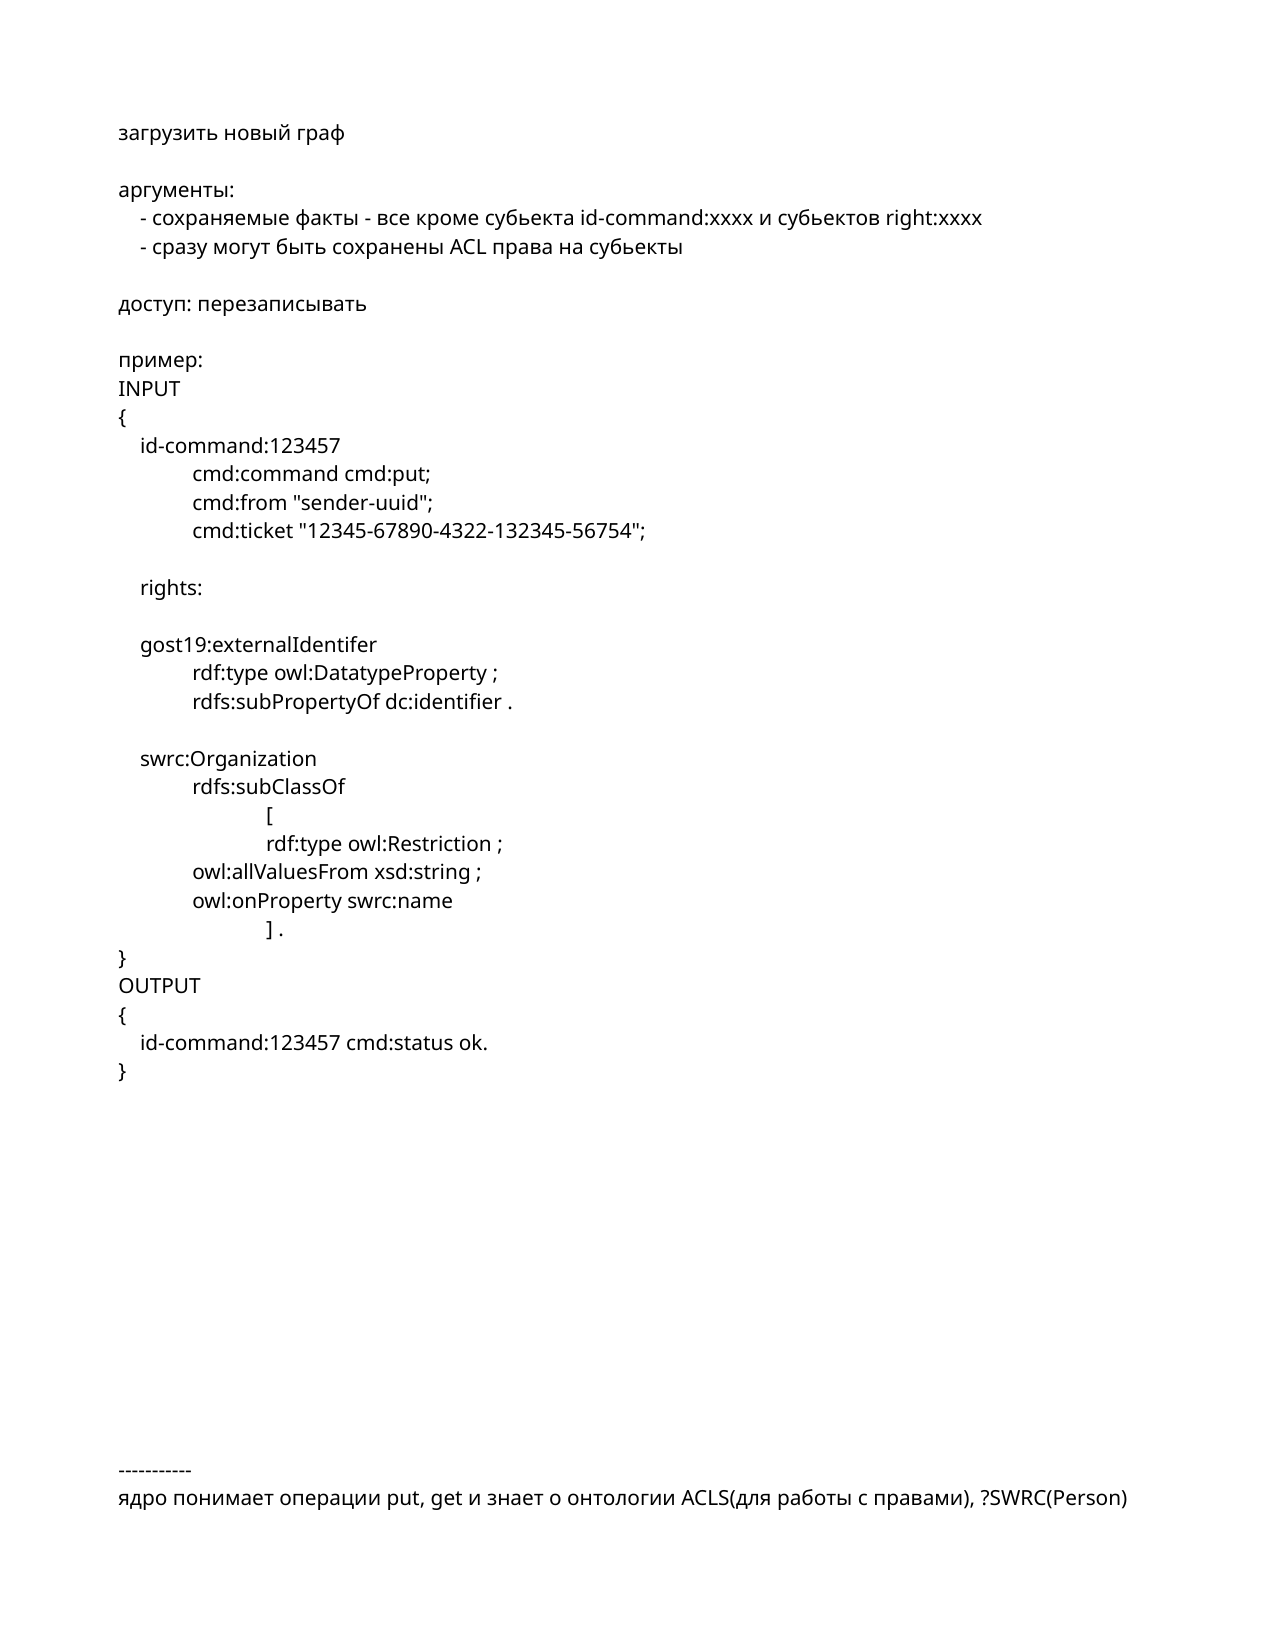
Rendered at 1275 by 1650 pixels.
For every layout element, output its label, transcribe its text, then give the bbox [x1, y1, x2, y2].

text загрузить новый граф [118, 118, 1157, 147]
text owl:onProperty swrc:name [118, 886, 1157, 914]
text cmd:from "sender-uuid"; [118, 488, 1157, 516]
text } [118, 943, 1157, 971]
text swrc:Organization [118, 744, 1157, 772]
text owl:allValuesFrom xsd:string ; [118, 857, 1157, 886]
text id-command:123457 cmd:status ok. [118, 1028, 1157, 1057]
text - сохраняемые факты - все кроме субьекта id-command:xxxx и субьектов right:xxxx [118, 203, 1157, 232]
text { [118, 402, 1157, 431]
text rdf:type owl:Restriction ; [118, 829, 1157, 857]
text OUTPUT [118, 971, 1157, 1000]
text rdfs:subClassOf [118, 772, 1157, 801]
text ----------- [118, 1455, 1157, 1483]
text } [118, 1057, 1157, 1085]
text cmd:command cmd:put; [118, 459, 1157, 488]
text rdfs:subPropertyOf dc:identifier . [118, 687, 1157, 715]
text ядро понимает операции put, get и знает о онтологии ACLS(для работы с правами), ?SWRC(Person) [118, 1483, 1157, 1512]
text пример: [118, 346, 1157, 374]
text - сразу могут быть сохранены ACL права на субьекты [118, 232, 1157, 260]
text [ [118, 801, 1157, 829]
text id-command:123457 [118, 431, 1157, 459]
text аргументы: [118, 175, 1157, 203]
text cmd:ticket "12345-67890-4322-132345-56754"; [118, 516, 1157, 545]
text rdf:type owl:DatatypeProperty ; [118, 658, 1157, 687]
text ] . [118, 914, 1157, 943]
text gost19:externalIdentifer [118, 630, 1157, 658]
text INPUT [118, 374, 1157, 402]
text доступ: перезаписывать [118, 289, 1157, 317]
text rights: [118, 573, 1157, 602]
text { [118, 1000, 1157, 1028]
